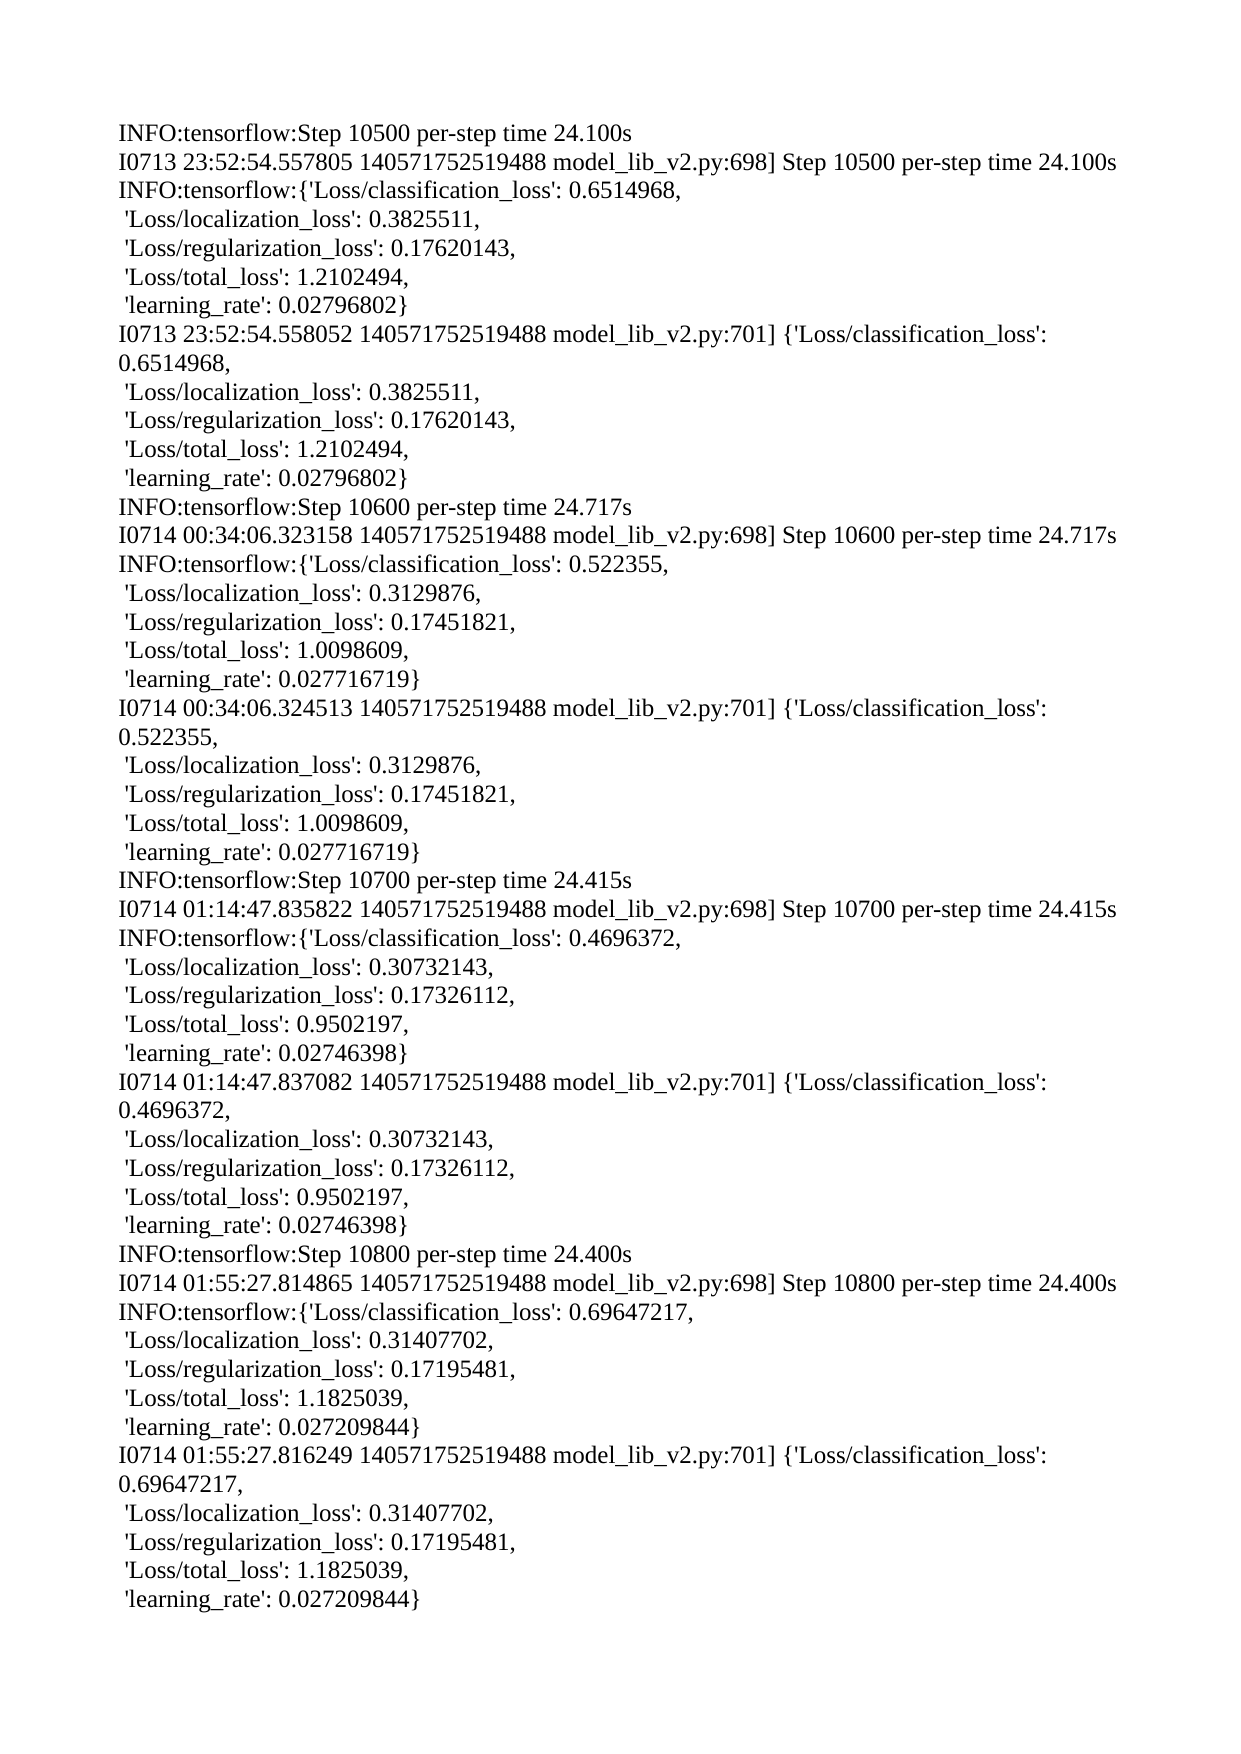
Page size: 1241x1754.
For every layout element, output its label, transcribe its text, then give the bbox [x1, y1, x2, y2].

text I0713 23:52:54.558052 140571752519488 model_lib_v2.py:701] {'Loss/classification_loss': 0.6514968, [118, 319, 1122, 377]
text 'Loss/regularization_loss': 0.17326112, [118, 1153, 1122, 1182]
text 'Loss/total_loss': 0.9502197, [118, 1009, 1122, 1038]
text 'Loss/localization_loss': 0.31407702, [118, 1326, 1122, 1354]
text 'Loss/total_loss': 1.1825039, [118, 1556, 1122, 1584]
text INFO:tensorflow:Step 10700 per-step time 24.415s [118, 866, 1122, 894]
text I0714 01:55:27.816249 140571752519488 model_lib_v2.py:701] {'Loss/classification_loss': 0.69647217, [118, 1441, 1122, 1498]
text I0714 00:34:06.324513 140571752519488 model_lib_v2.py:701] {'Loss/classification_loss': 0.522355, [118, 693, 1122, 751]
text I0713 23:52:54.557805 140571752519488 model_lib_v2.py:698] Step 10500 per-step time 24.100s [118, 147, 1122, 176]
text 'Loss/total_loss': 1.0098609, [118, 808, 1122, 837]
text 'Loss/total_loss': 1.2102494, [118, 262, 1122, 291]
text 'Loss/total_loss': 1.0098609, [118, 636, 1122, 664]
text 'learning_rate': 0.027209844} [118, 1584, 1122, 1613]
text 'Loss/localization_loss': 0.3825511, [118, 204, 1122, 233]
text 'Loss/localization_loss': 0.3129876, [118, 751, 1122, 779]
text INFO:tensorflow:{'Loss/classification_loss': 0.6514968, [118, 176, 1122, 204]
text INFO:tensorflow:{'Loss/classification_loss': 0.69647217, [118, 1297, 1122, 1326]
text INFO:tensorflow:{'Loss/classification_loss': 0.4696372, [118, 923, 1122, 952]
text I0714 01:55:27.814865 140571752519488 model_lib_v2.py:698] Step 10800 per-step time 24.400s [118, 1268, 1122, 1297]
text 'Loss/localization_loss': 0.31407702, [118, 1498, 1122, 1527]
text 'Loss/regularization_loss': 0.17620143, [118, 233, 1122, 262]
text 'Loss/localization_loss': 0.30732143, [118, 1124, 1122, 1153]
text INFO:tensorflow:Step 10800 per-step time 24.400s [118, 1239, 1122, 1268]
text 'learning_rate': 0.02796802} [118, 463, 1122, 492]
text 'Loss/total_loss': 1.2102494, [118, 434, 1122, 463]
text 'Loss/localization_loss': 0.3129876, [118, 578, 1122, 607]
text 'Loss/regularization_loss': 0.17620143, [118, 406, 1122, 434]
text 'Loss/total_loss': 1.1825039, [118, 1383, 1122, 1412]
text 'Loss/regularization_loss': 0.17326112, [118, 981, 1122, 1009]
text 'learning_rate': 0.02746398} [118, 1038, 1122, 1067]
text 'Loss/regularization_loss': 0.17451821, [118, 779, 1122, 808]
text 'learning_rate': 0.027716719} [118, 837, 1122, 866]
text I0714 01:14:47.837082 140571752519488 model_lib_v2.py:701] {'Loss/classification_loss': 0.4696372, [118, 1067, 1122, 1124]
text 'learning_rate': 0.02796802} [118, 291, 1122, 319]
text 'learning_rate': 0.02746398} [118, 1211, 1122, 1239]
text 'Loss/regularization_loss': 0.17195481, [118, 1354, 1122, 1383]
text INFO:tensorflow:{'Loss/classification_loss': 0.522355, [118, 549, 1122, 578]
text I0714 00:34:06.323158 140571752519488 model_lib_v2.py:698] Step 10600 per-step time 24.717s [118, 521, 1122, 549]
text 'learning_rate': 0.027209844} [118, 1412, 1122, 1441]
text 'Loss/regularization_loss': 0.17451821, [118, 607, 1122, 636]
text 'Loss/total_loss': 0.9502197, [118, 1182, 1122, 1211]
text INFO:tensorflow:Step 10600 per-step time 24.717s [118, 492, 1122, 521]
text 'Loss/localization_loss': 0.30732143, [118, 952, 1122, 981]
text 'Loss/localization_loss': 0.3825511, [118, 377, 1122, 406]
text INFO:tensorflow:Step 10500 per-step time 24.100s [118, 118, 1122, 147]
text I0714 01:14:47.835822 140571752519488 model_lib_v2.py:698] Step 10700 per-step time 24.415s [118, 894, 1122, 923]
text 'Loss/regularization_loss': 0.17195481, [118, 1527, 1122, 1556]
text 'learning_rate': 0.027716719} [118, 664, 1122, 693]
